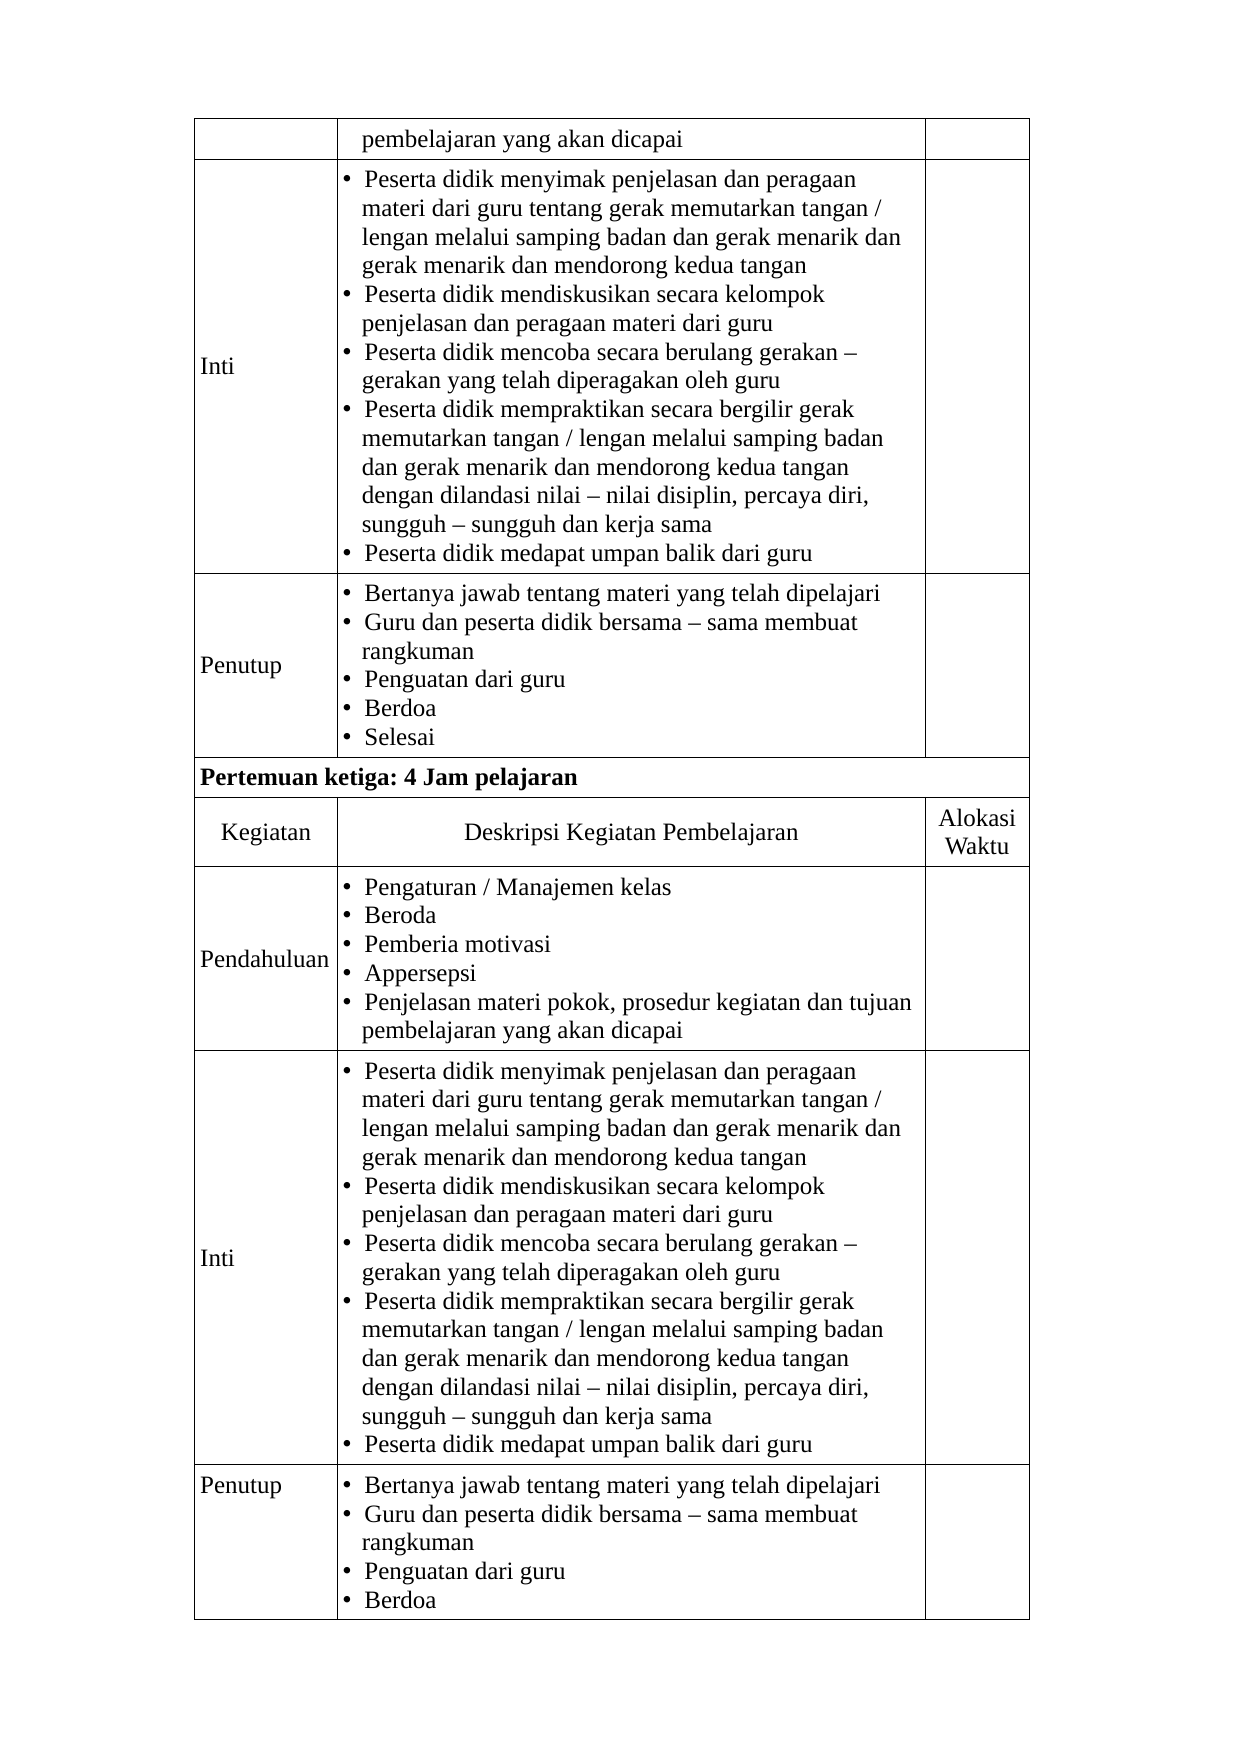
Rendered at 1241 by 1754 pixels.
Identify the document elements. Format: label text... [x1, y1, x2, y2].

table_cell Pertemuan ketiga: 4 Jam pelajaran [195, 758, 1029, 797]
table_cell Kegiatan [195, 798, 337, 866]
table_cell Bertanya jawab tentang materi yang telah dipelajari Guru dan peserta didik bersama – sama membuat rangkuman Penguatan dari guru Berdoa Selesai [338, 574, 925, 757]
table_cell Deskripsi Kegiatan Pembelajaran [338, 798, 925, 866]
table_cell Peserta didik menyimak penjelasan dan peragaan materi dari guru tentang gerak memutarkan tangan / lengan melalui samping badan dan gerak menarik dan gerak menarik dan mendorong kedua tangan Peserta didik mendiskusikan secara kelompok penjelasan dan peragaan materi dari guru Peserta didik mencoba secara berulang gerakan – gerakan yang telah diperagakan oleh guru Peserta didik mempraktikan secara bergilir gerak memutarkan tangan / lengan melalui samping badan dan gerak menarik dan mendorong kedua tangan dengan dilandasi nilai – nilai disiplin, percaya diri, sungguh – sungguh dan kerja sama Peserta didik medapat umpan balik dari guru [338, 160, 925, 572]
table_cell Inti [195, 1051, 337, 1464]
table_cell Alokasi Waktu [926, 798, 1029, 866]
table_cell Peserta didik menyimak penjelasan dan peragaan materi dari guru tentang gerak memutarkan tangan / lengan melalui samping badan dan gerak menarik dan gerak menarik dan mendorong kedua tangan Peserta didik mendiskusikan secara kelompok penjelasan dan peragaan materi dari guru Peserta didik mencoba secara berulang gerakan – gerakan yang telah diperagakan oleh guru Peserta didik mempraktikan secara bergilir gerak memutarkan tangan / lengan melalui samping badan dan gerak menarik dan mendorong kedua tangan dengan dilandasi nilai – nilai disiplin, percaya diri, sungguh – sungguh dan kerja sama Peserta didik medapat umpan balik dari guru [338, 1051, 925, 1464]
table_cell [926, 1051, 1029, 1464]
table_cell Pendahuluan [195, 867, 337, 1050]
table_cell Penutup [195, 1465, 337, 1619]
table_cell [926, 867, 1029, 1050]
table_cell Inti [195, 160, 337, 572]
table_cell Penutup [195, 574, 337, 757]
table_cell pembelajaran yang akan dicapai [338, 119, 925, 158]
table_cell [195, 119, 337, 158]
table_cell [926, 574, 1029, 757]
table_cell Pengaturan / Manajemen kelas Beroda Pemberia motivasi Appersepsi Penjelasan materi pokok, prosedur kegiatan dan tujuan pembelajaran yang akan dicapai [338, 867, 925, 1050]
table_cell [926, 119, 1029, 158]
table_cell [926, 160, 1029, 572]
table_cell Bertanya jawab tentang materi yang telah dipelajari Guru dan peserta didik bersama – sama membuat rangkuman Penguatan dari guru Berdoa Selesai [338, 1465, 925, 1619]
table_cell [926, 1465, 1029, 1619]
